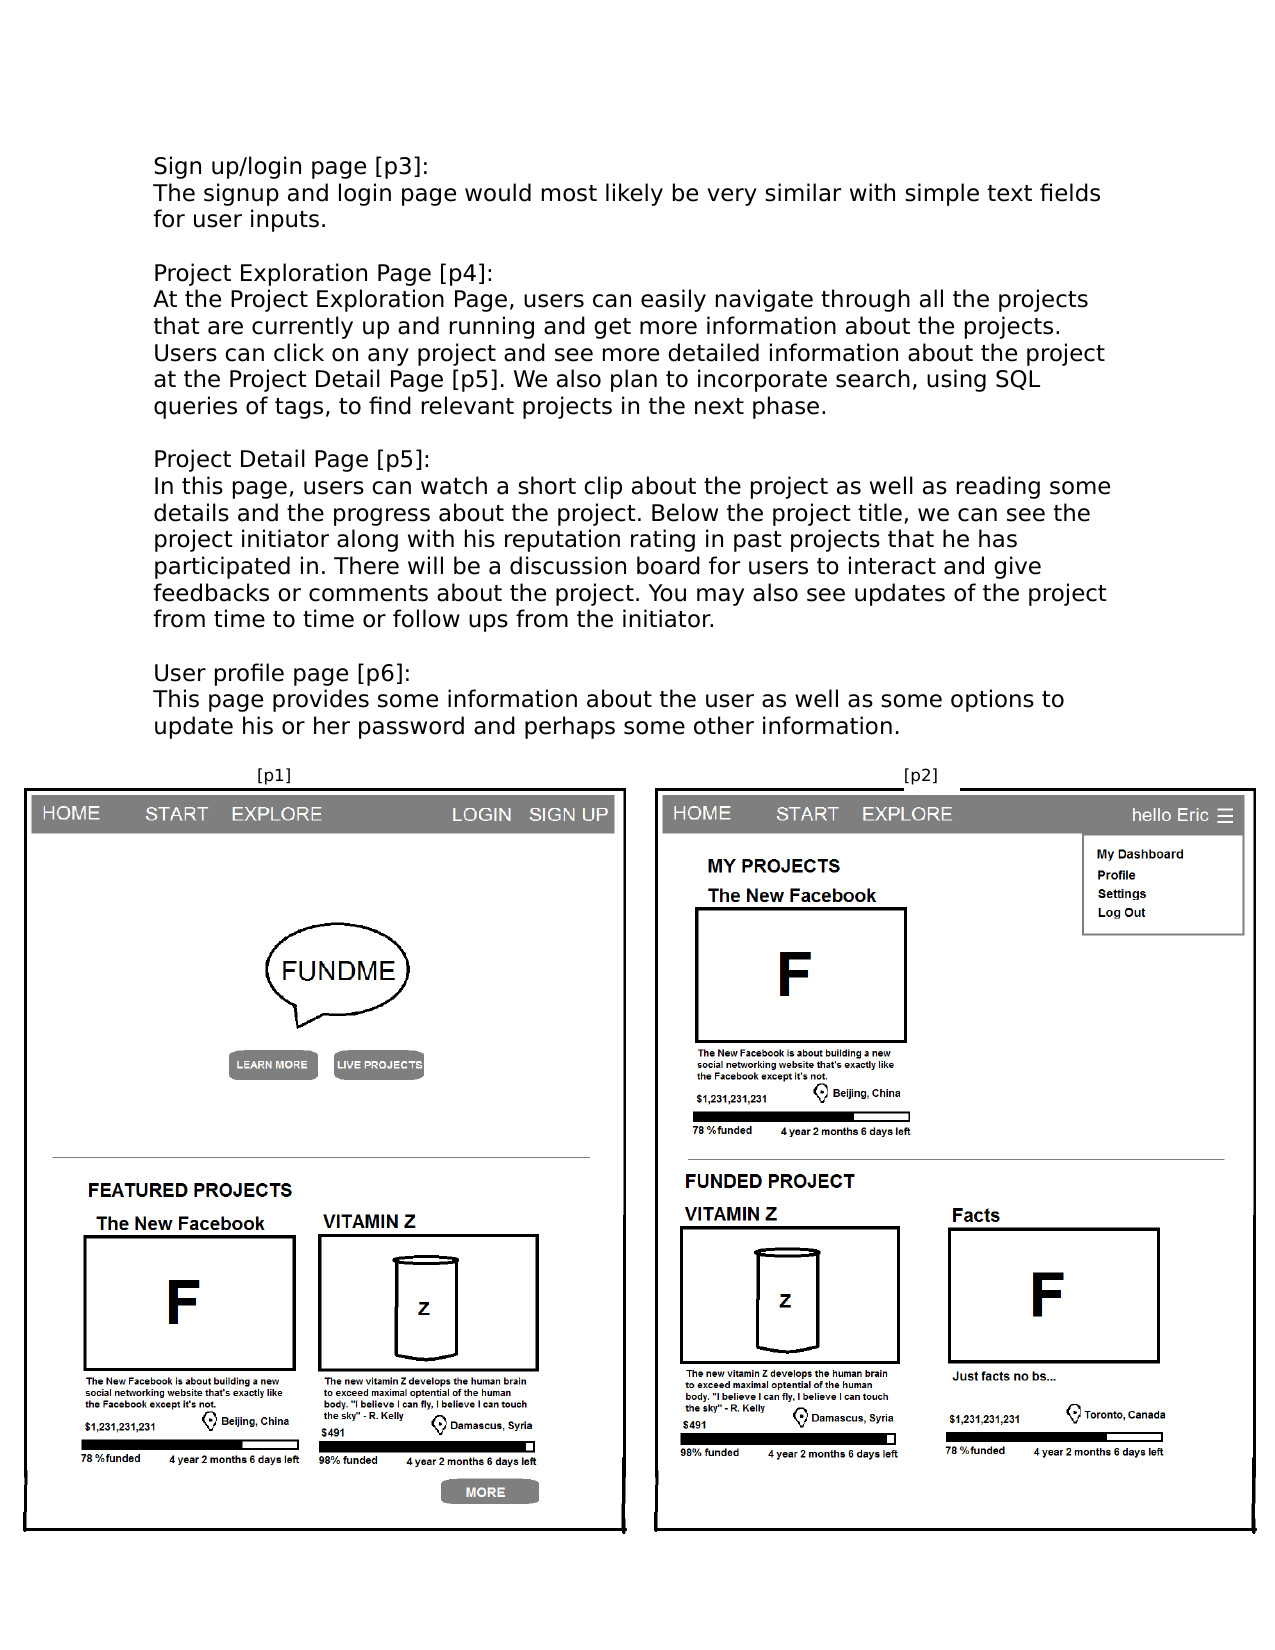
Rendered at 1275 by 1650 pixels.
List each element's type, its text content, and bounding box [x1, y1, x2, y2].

text This page provides some information about the user as well as some options to update his or her password and perhaps some other information. [153, 686, 1122, 740]
text [p2] [904, 766, 960, 785]
text The signup and login page would most likely be very similar with simple text fields for user inputs. [153, 180, 1122, 233]
text In this page, users can watch a short clip about the project as well as reading some details and the progress about the project. Below the project title, we can see the project initiator along with his reputation rating in past projects that he has participated in. There will be a discussion board for users to interact and give feedbacks or comments about the project. You may also see updates of the project from time to time or follow ups from the initiator. [153, 473, 1122, 633]
text Sign up/login page [p3]: [153, 153, 1122, 180]
text Project Exploration Page [p4]: [153, 260, 1122, 286]
text [p1] [257, 766, 313, 786]
text At the Project Exploration Page, users can easily navigate through all the projects that are currently up and running and get more information about the projects. Users can click on any project and see more detailed information about the project at the Project Detail Page [p5]. We also plan to incorporate search, using SQL queries of tags, to find relevant projects in the next phase. [153, 286, 1122, 420]
text Project Detail Page [p5]: [153, 446, 1122, 473]
text User profile page [p6]: [153, 660, 1122, 686]
